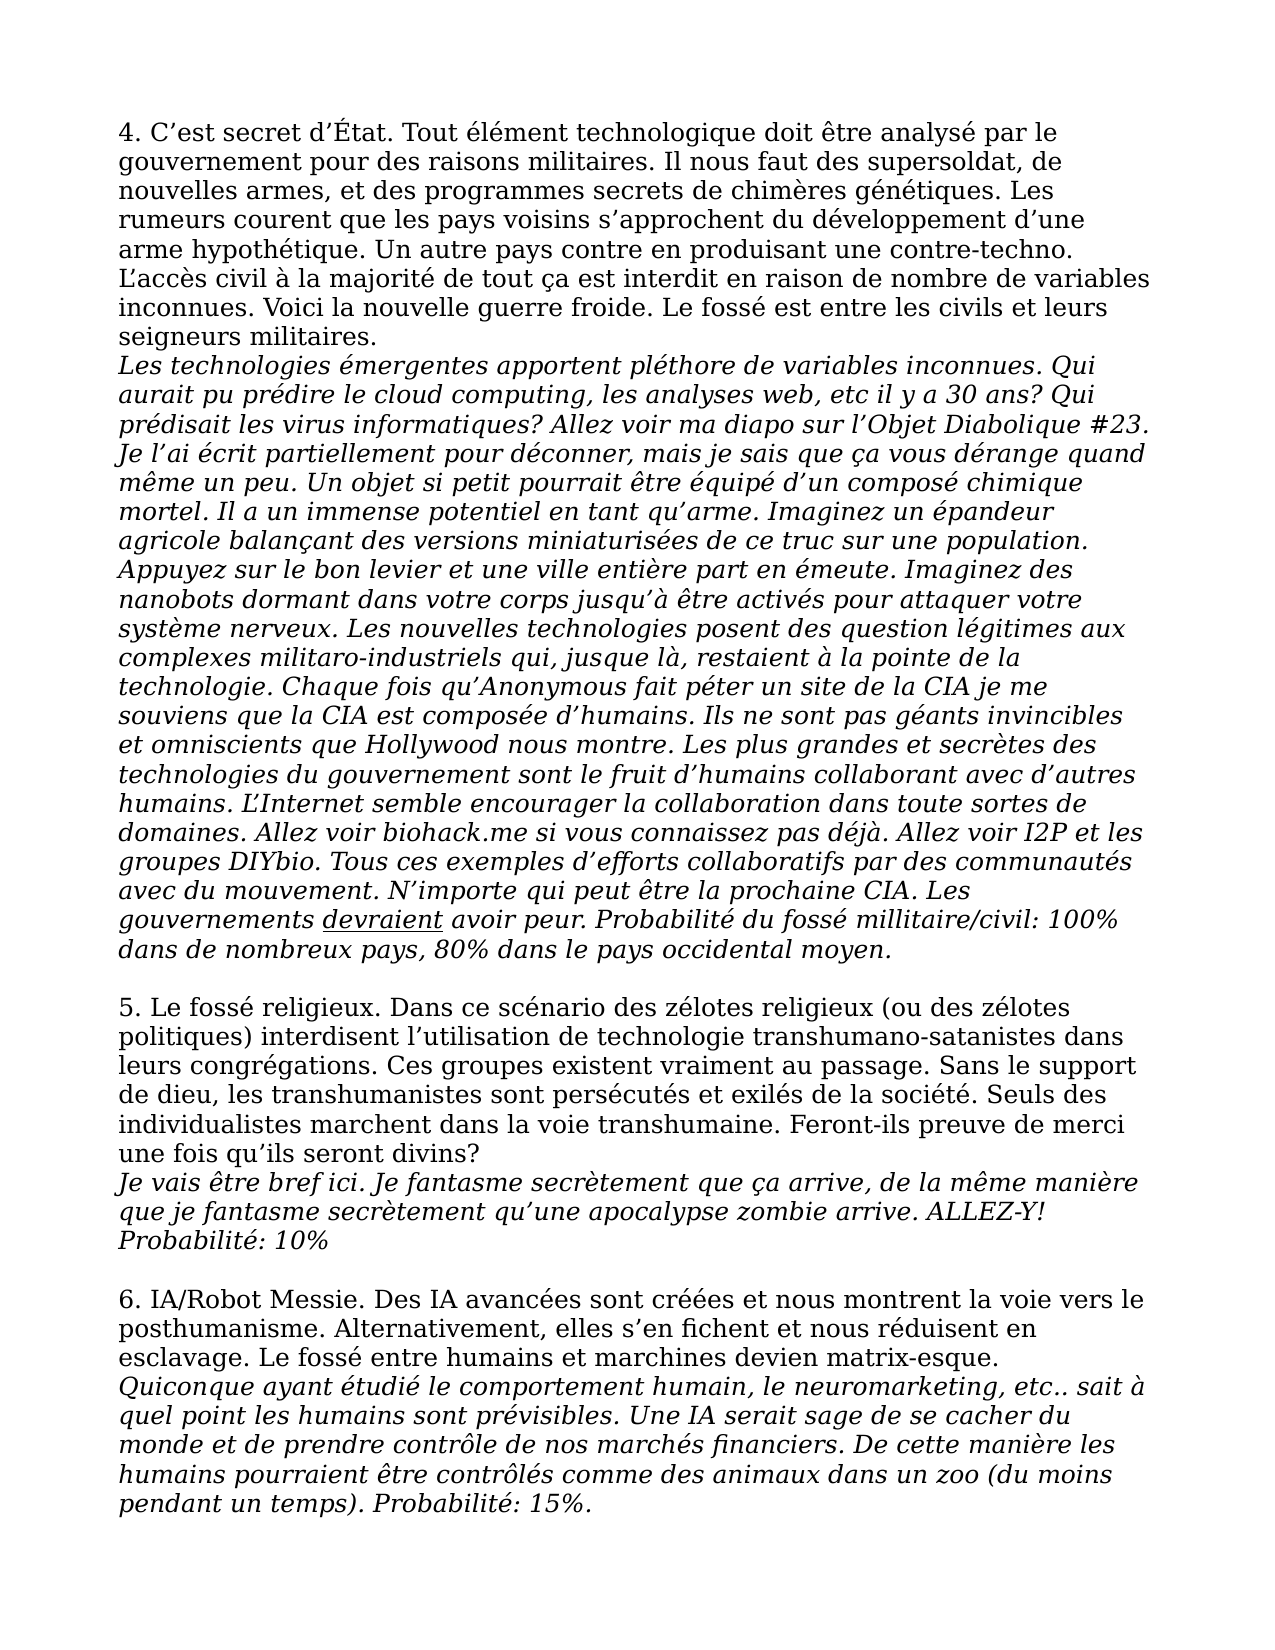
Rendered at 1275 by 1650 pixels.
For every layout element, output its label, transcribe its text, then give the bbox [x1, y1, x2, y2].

text 6. IA/Robot Messie. Des IA avancées sont créées et nous montrent la voie vers le posthumanisme. Alternativement, elles s’en fichent et nous réduisent en esclavage. Le fossé entre humains et marchines devien matrix-esque. [118, 1285, 1157, 1372]
text Quiconque ayant étudié le comportement humain, le neuromarketing, etc.. sait à quel point les humains sont prévisibles. Une IA serait sage de se cacher du monde et de prendre contrôle de nos marchés financiers. De cette manière les humains pourraient être contrôlés comme des animaux dans un zoo (du moins pendant un temps). Probabilité: 15%. [118, 1372, 1157, 1518]
text 4. C’est secret d’État. Tout élément technologique doit être analysé par le gouvernement pour des raisons militaires. Il nous faut des supersoldat, de nouvelles armes, et des programmes secrets de chimères génétiques. Les rumeurs courent que les pays voisins s’approchent du développement d’une arme hypothétique. Un autre pays contre en produisant une contre-techno. L’accès civil à la majorité de tout ça est interdit en raison de nombre de variables inconnues. Voici la nouvelle guerre froide. Le fossé est entre les civils et leurs seigneurs militaires. [118, 118, 1157, 351]
text Les technologies émergentes apportent pléthore de variables inconnues. Qui aurait pu prédire le cloud computing, les analyses web, etc il y a 30 ans? Qui prédisait les virus informatiques? Allez voir ma diapo sur l’Objet Diabolique #23. Je l’ai écrit partiellement pour déconner, mais je sais que ça vous dérange quand même un peu. Un objet si petit pourrait être équipé d’un composé chimique mortel. Il a un immense potentiel en tant qu’arme. Imaginez un épandeur agricole balançant des versions miniaturisées de ce truc sur une population. Appuyez sur le bon levier et une ville entière part en émeute. Imaginez des nanobots dormant dans votre corps jusqu’à être activés pour attaquer votre système nerveux. Les nouvelles technologies posent des question légitimes aux complexes militaro-industriels qui, jusque là, restaient à la pointe de la technologie. Chaque fois qu’Anonymous fait péter un site de la CIA je me souviens que la CIA est composée d’humains. Ils ne sont pas géants invincibles et omniscients que Hollywood nous montre. Les plus grandes et secrètes des technologies du gouvernement sont le fruit d’humains collaborant avec d’autres humains. L’Internet semble encourager la collaboration dans toute sortes de domaines. Allez voir biohack.me si vous connaissez pas déjà. Allez voir I2P et les groupes DIYbio. Tous ces exemples d’efforts collaboratifs par des communautés avec du mouvement. N’importe qui peut être la prochaine CIA. Les gouvernements devraient avoir peur. Probabilité du fossé millitaire/civil: 100% dans de nombreux pays, 80% dans le pays occidental moyen. [118, 351, 1157, 964]
text Je vais être bref ici. Je fantasme secrètement que ça arrive, de la même manière que je fantasme secrètement qu’une apocalypse zombie arrive. ALLEZ-Y! Probabilité: 10% [118, 1168, 1157, 1256]
text 5. Le fossé religieux. Dans ce scénario des zélotes religieux (ou des zélotes politiques) interdisent l’utilisation de technologie transhumano-satanistes dans leurs congrégations. Ces groupes existent vraiment au passage. Sans le support de dieu, les transhumanistes sont persécutés et exilés de la société. Seuls des individualistes marchent dans la voie transhumaine. Feront-ils preuve de merci une fois qu’ils seront divins? [118, 993, 1157, 1168]
